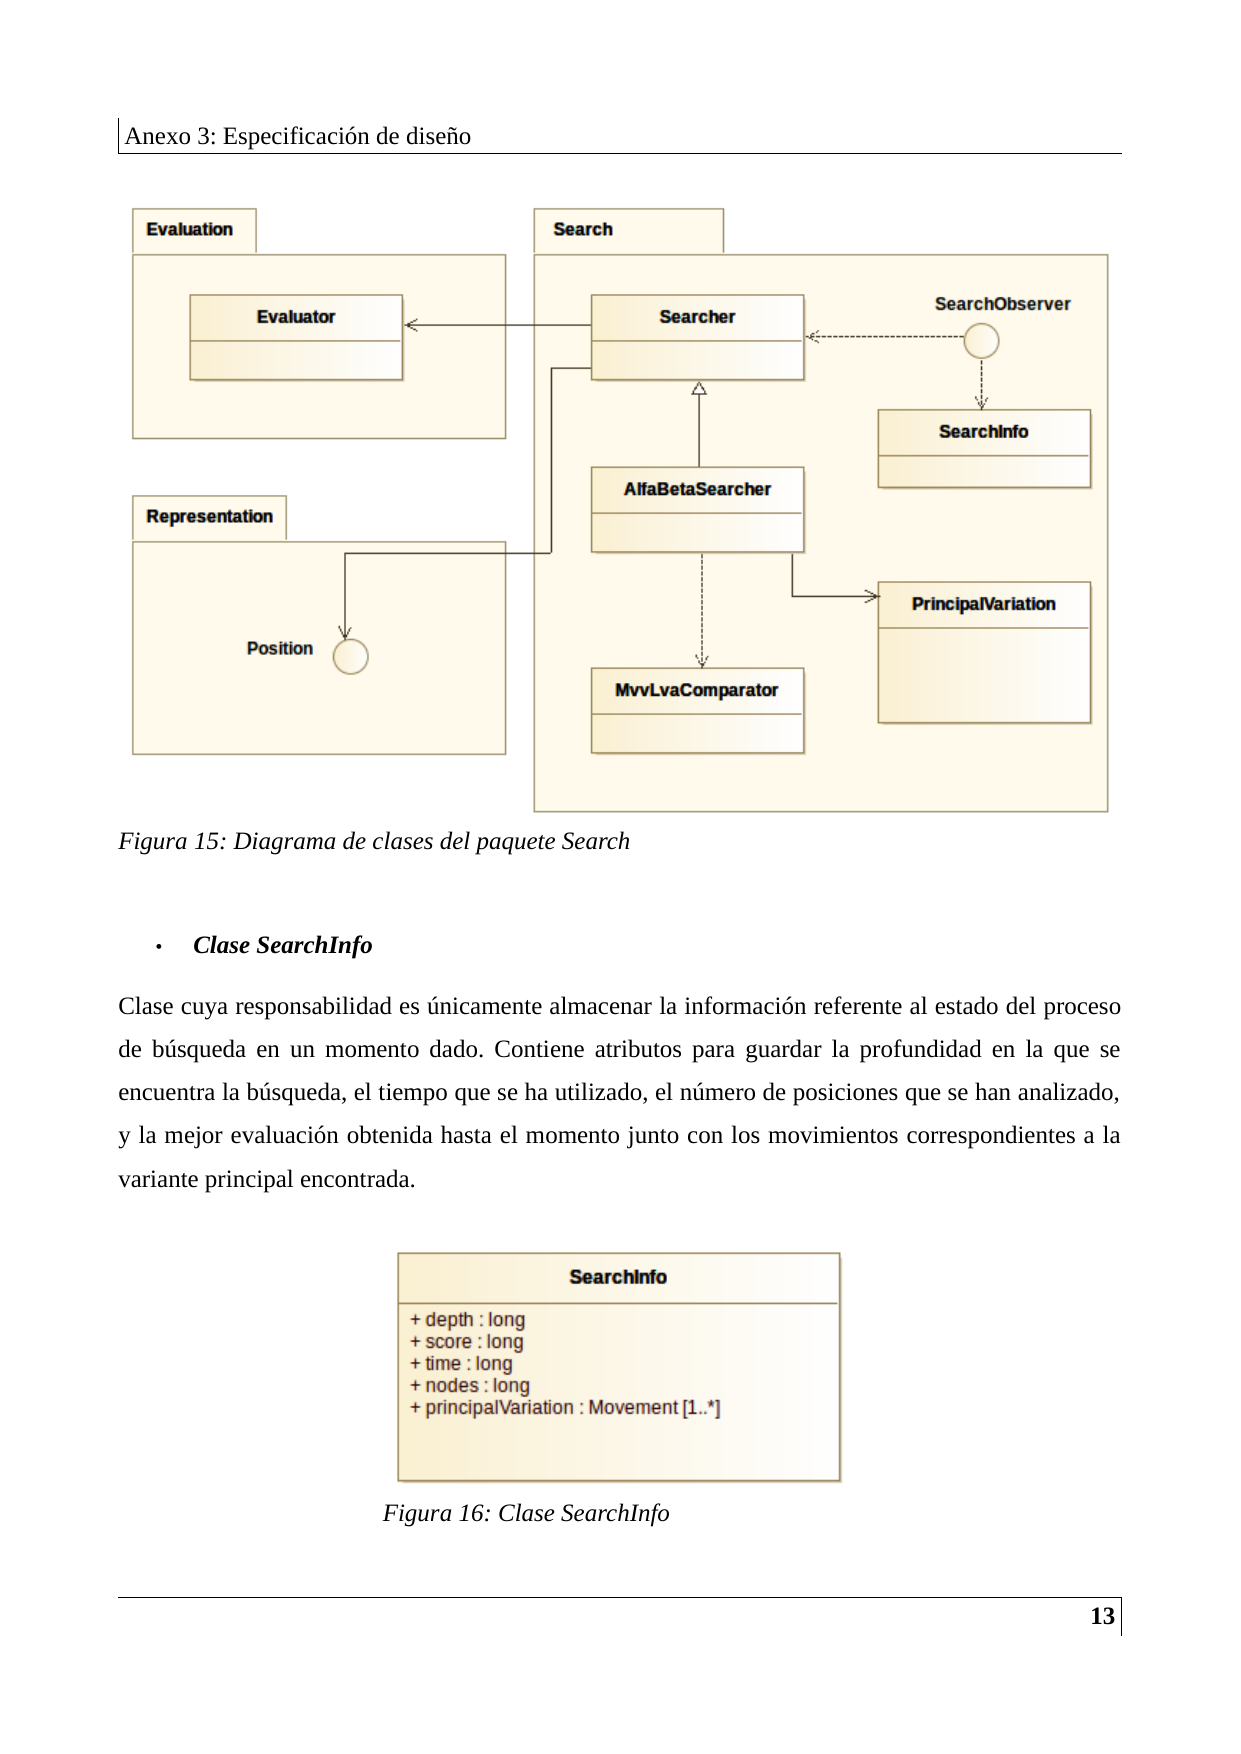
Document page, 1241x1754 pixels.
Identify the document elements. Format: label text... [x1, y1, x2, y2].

list Clase SearchInfo [156, 930, 1122, 959]
text Clase cuya responsabilidad es únicamente almacenar la información referente al estado del proceso de búsqueda en un momento dado. Contiene atributos para guardar la profundidad en la que se encuentra la búsqueda, el tiempo que se ha utilizado, el número de posiciones que se han analizado, y la mejor evaluación obtenida hasta el momento junto con los movimientos correspondientes a la variante principal encontrada. [118, 991, 1122, 1192]
text Figura 15: Diagrama de clases del paquete Search [118, 827, 1122, 855]
picture [382, 1237, 858, 1499]
text Figura 16: Clase SearchInfo [383, 1499, 858, 1527]
picture [118, 195, 1123, 827]
